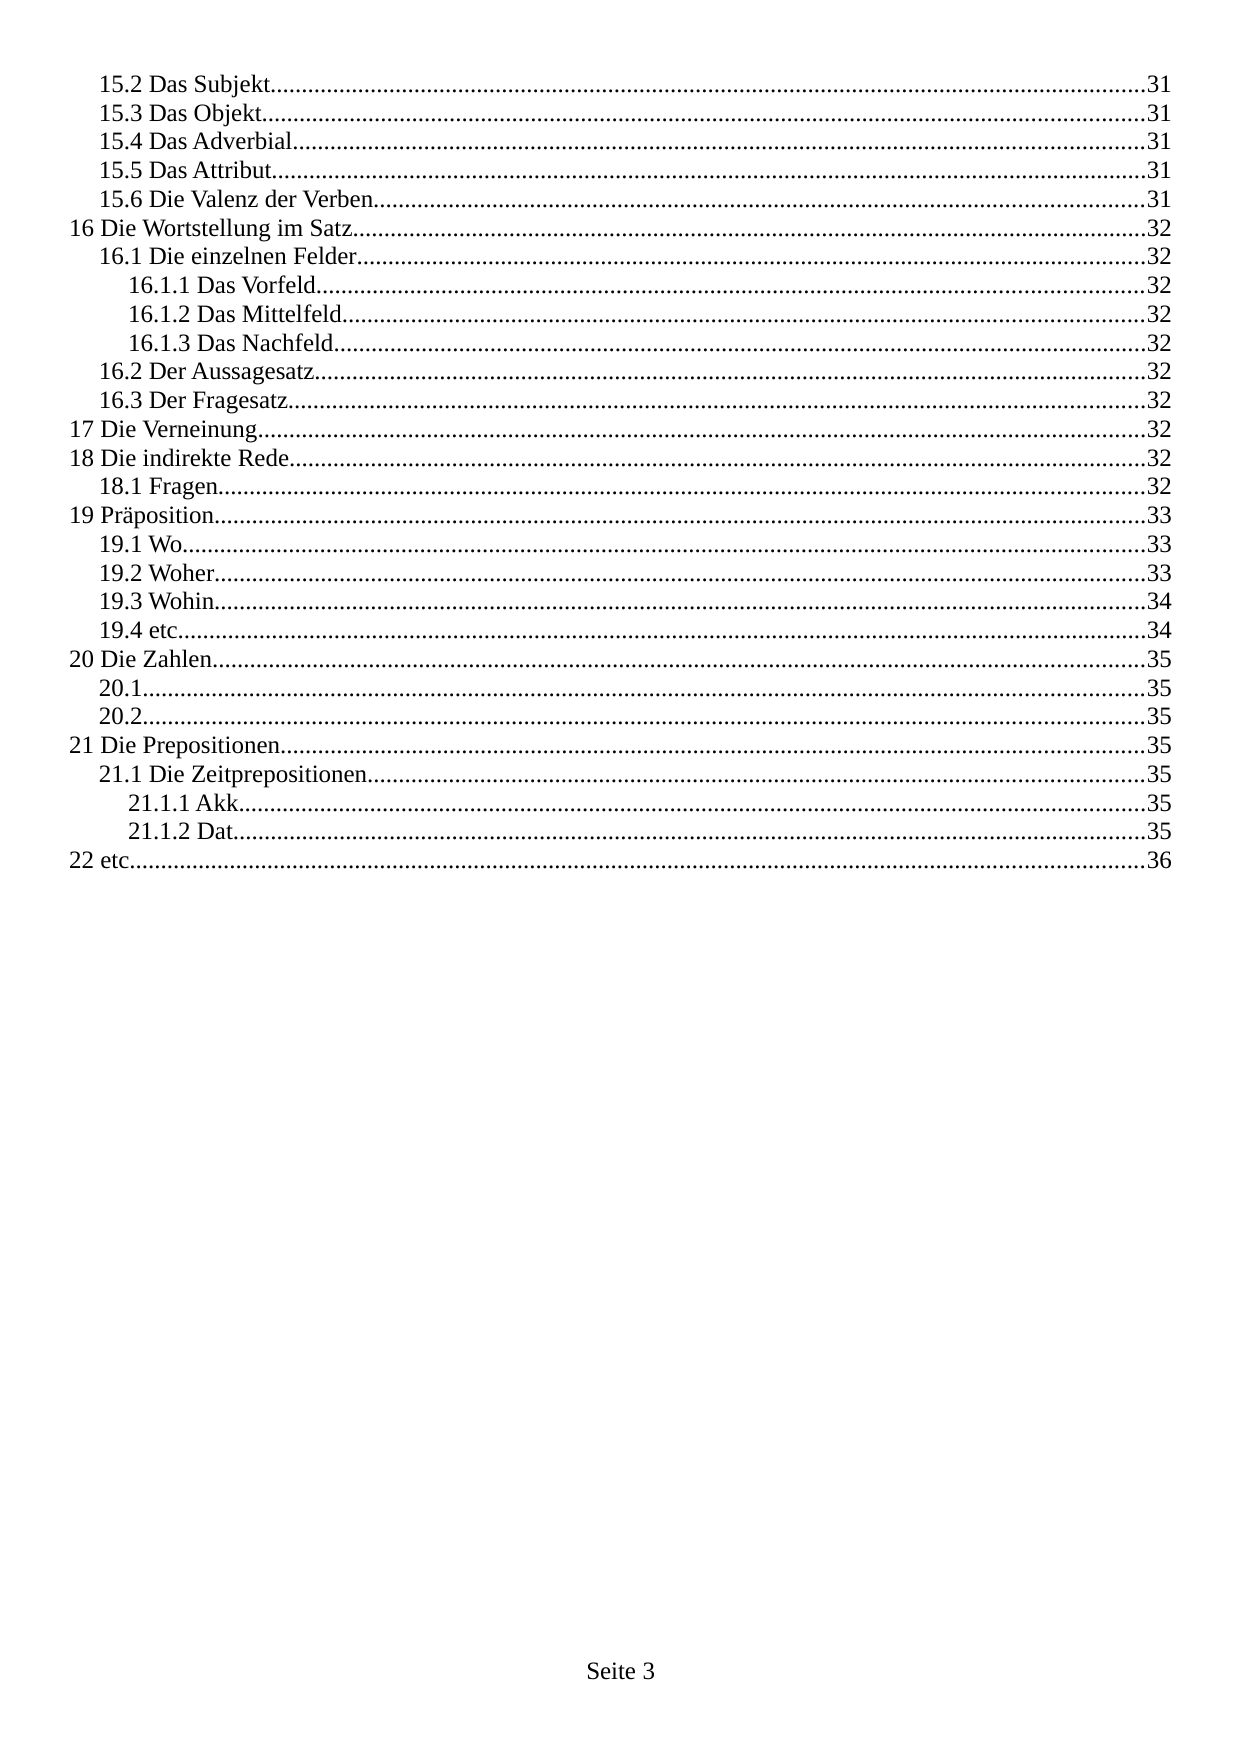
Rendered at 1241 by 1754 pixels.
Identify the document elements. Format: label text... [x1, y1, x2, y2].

text 16.3 Der Fragesatz 32 [98, 385, 1172, 414]
text 15.6 Die Valenz der Verben 31 [98, 184, 1172, 213]
text 21.1.1 Akk. 35 [128, 788, 1172, 816]
text 20 Die Zahlen 35 [69, 644, 1172, 673]
text 15.5 Das Attribut 31 [98, 155, 1172, 184]
text 18.1 Fragen 32 [98, 471, 1172, 500]
text 19.3 Wohin 34 [98, 586, 1172, 615]
text 19.2 Woher 33 [98, 558, 1172, 586]
text 20.2 35 [98, 701, 1172, 730]
text 20.1 35 [98, 673, 1172, 701]
text 16.1.3 Das Nachfeld 32 [128, 328, 1172, 356]
text 21.1.2 Dat. 35 [128, 816, 1172, 845]
text 18 Die indirekte Rede 32 [69, 443, 1172, 471]
text 17 Die Verneinung 32 [69, 414, 1172, 443]
text 16.1.1 Das Vorfeld 32 [128, 270, 1172, 299]
text 16.1 Die einzelnen Felder 32 [98, 241, 1172, 270]
text 19 Präposition 33 [69, 500, 1172, 529]
text 16 Die Wortstellung im Satz 32 [69, 213, 1172, 241]
text 15.3 Das Objekt 31 [98, 98, 1172, 126]
text 21.1 Die Zeitprepositionen 35 [98, 759, 1172, 788]
text 15.2 Das Subjekt 31 [98, 69, 1172, 98]
text 16.1.2 Das Mittelfeld 32 [128, 299, 1172, 328]
text 22 etc 36 [69, 845, 1172, 874]
text 19.4 etc 34 [98, 615, 1172, 644]
text 15.4 Das Adverbial 31 [98, 126, 1172, 155]
text 16.2 Der Aussagesatz 32 [98, 356, 1172, 385]
text 21 Die Prepositionen 35 [69, 730, 1172, 759]
text 19.1 Wo 33 [98, 529, 1172, 558]
